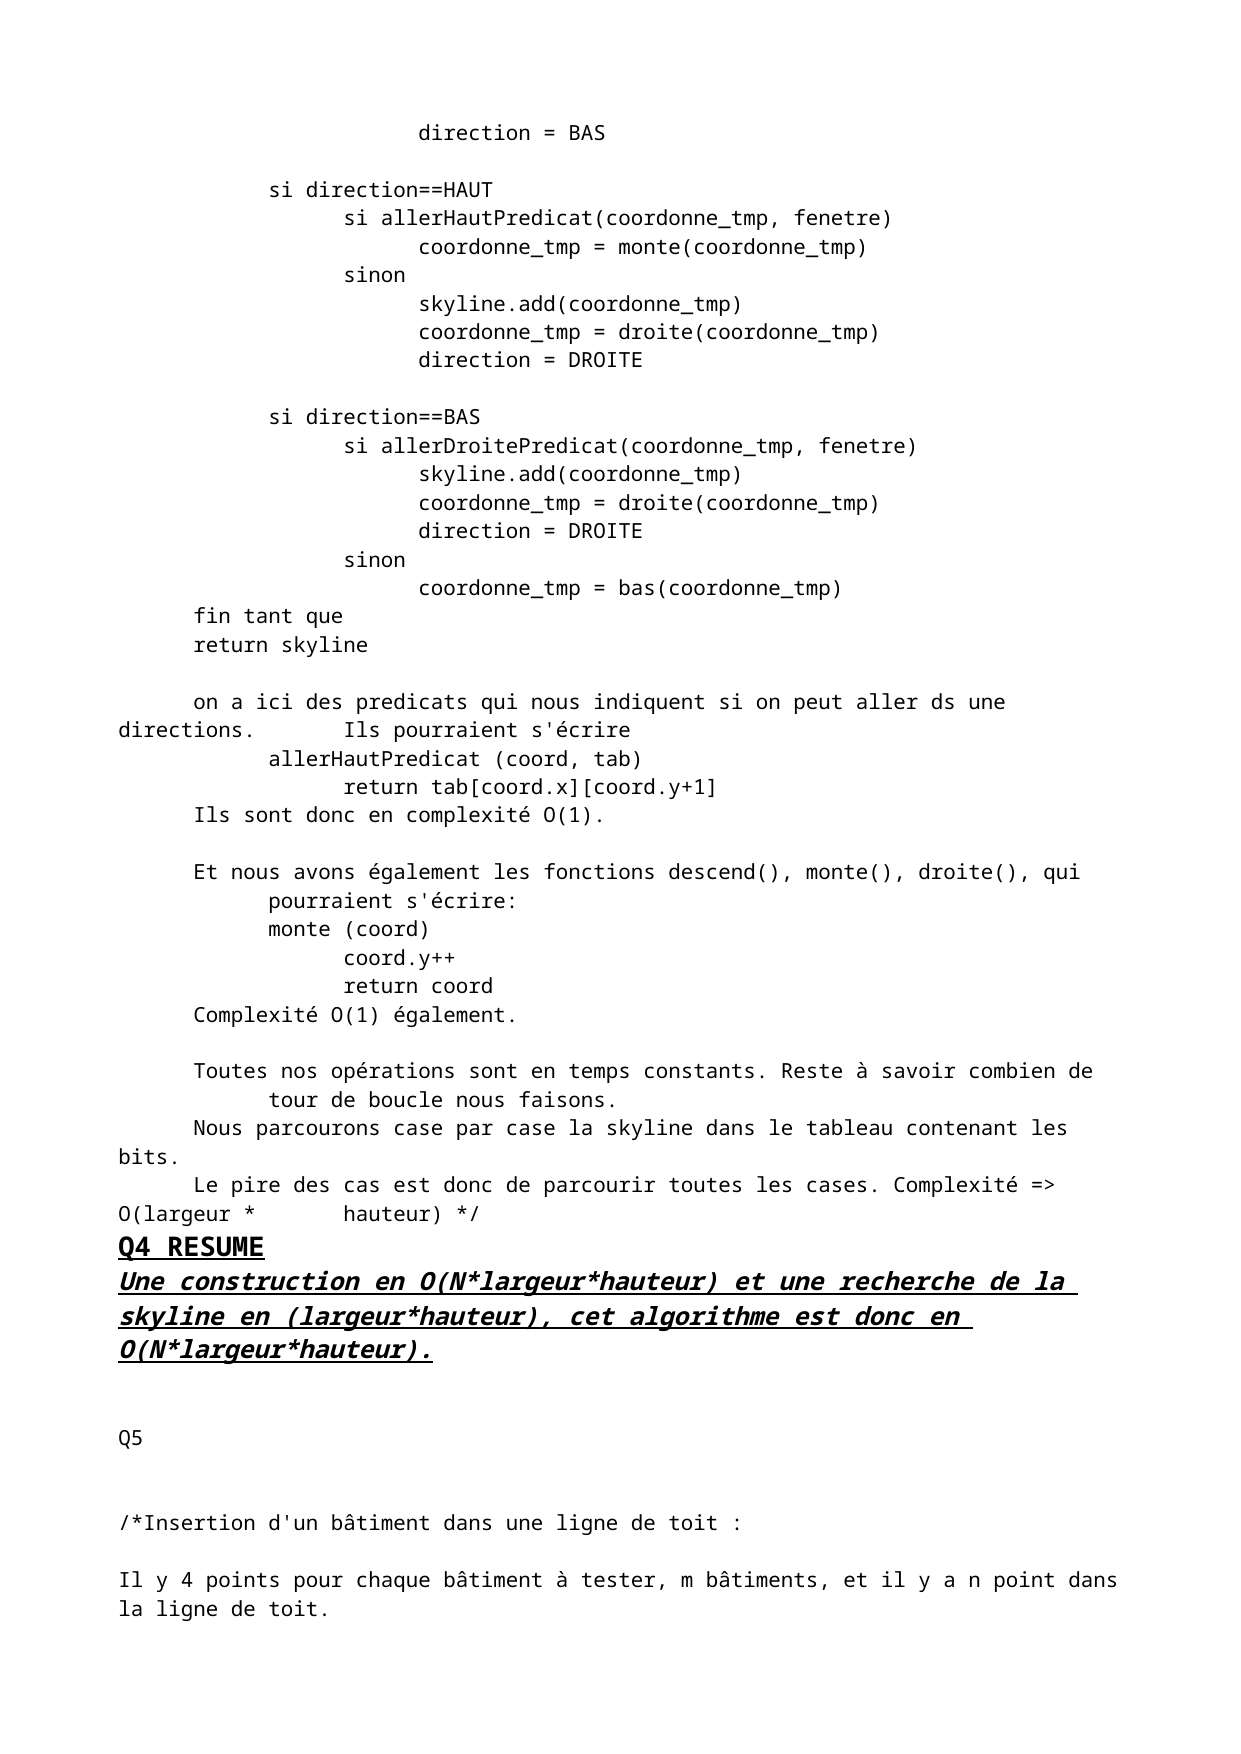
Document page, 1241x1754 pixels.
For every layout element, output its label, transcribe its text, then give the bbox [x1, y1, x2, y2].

text si allerHautPredicat(coordonne_tmp, fenetre) [118, 203, 1122, 232]
text direction = BAS [118, 118, 1122, 147]
text sinon [118, 260, 1122, 289]
text return coord [118, 971, 1122, 1000]
text Il y 4 points pour chaque bâtiment à tester, m bâtiments, et il y a n point dans la ligne de toit. [118, 1565, 1122, 1622]
text monte (coord) [118, 914, 1122, 943]
text si direction==HAUT [118, 175, 1122, 203]
text on a ici des predicats qui nous indiquent si on peut aller ds une directions. Ils pourraient s'écrire [118, 687, 1122, 744]
text /*Insertion d'un bâtiment dans une ligne de toit : [118, 1508, 1122, 1537]
text return skyline [118, 630, 1122, 658]
text Toutes nos opérations sont en temps constants. Reste à savoir combien de tour de boucle nous faisons. [118, 1057, 1122, 1113]
text coordonne_tmp = droite(coordonne_tmp) [118, 317, 1122, 346]
text Ils sont donc en complexité O(1). [118, 801, 1122, 829]
text coordonne_tmp = monte(coordonne_tmp) [118, 232, 1122, 260]
text skyline.add(coordonne_tmp) [118, 459, 1122, 488]
text fin tant que [118, 602, 1122, 630]
text si direction==BAS [118, 402, 1122, 431]
text direction = DROITE [118, 516, 1122, 545]
text skyline.add(coordonne_tmp) [118, 289, 1122, 317]
text allerHautPredicat (coord, tab) [118, 744, 1122, 772]
text return tab[coord.x][coord.y+1] [118, 772, 1122, 801]
text coordonne_tmp = bas(coordonne_tmp) [118, 573, 1122, 602]
text Une construction en O(N*largeur*hauteur) et une recherche de la skyline en (largeur*hauteur), cet algorithme est donc en O(N*largeur*hauteur). [118, 1264, 1122, 1366]
text sinon [118, 545, 1122, 573]
text Nous parcourons case par case la skyline dans le tableau contenant les bits. [118, 1113, 1122, 1170]
text direction = DROITE [118, 346, 1122, 374]
text Q5 [118, 1423, 1122, 1452]
text Q4 RESUME [118, 1227, 1122, 1264]
text coord.y++ [118, 943, 1122, 971]
text si allerDroitePredicat(coordonne_tmp, fenetre) [118, 431, 1122, 459]
text Le pire des cas est donc de parcourir toutes les cases. Complexité => O(largeur * hauteur) */ [118, 1170, 1122, 1227]
text coordonne_tmp = droite(coordonne_tmp) [118, 488, 1122, 516]
text Complexité O(1) également. [118, 1000, 1122, 1028]
text Et nous avons également les fonctions descend(), monte(), droite(), qui pourraient s'écrire: [118, 857, 1122, 914]
